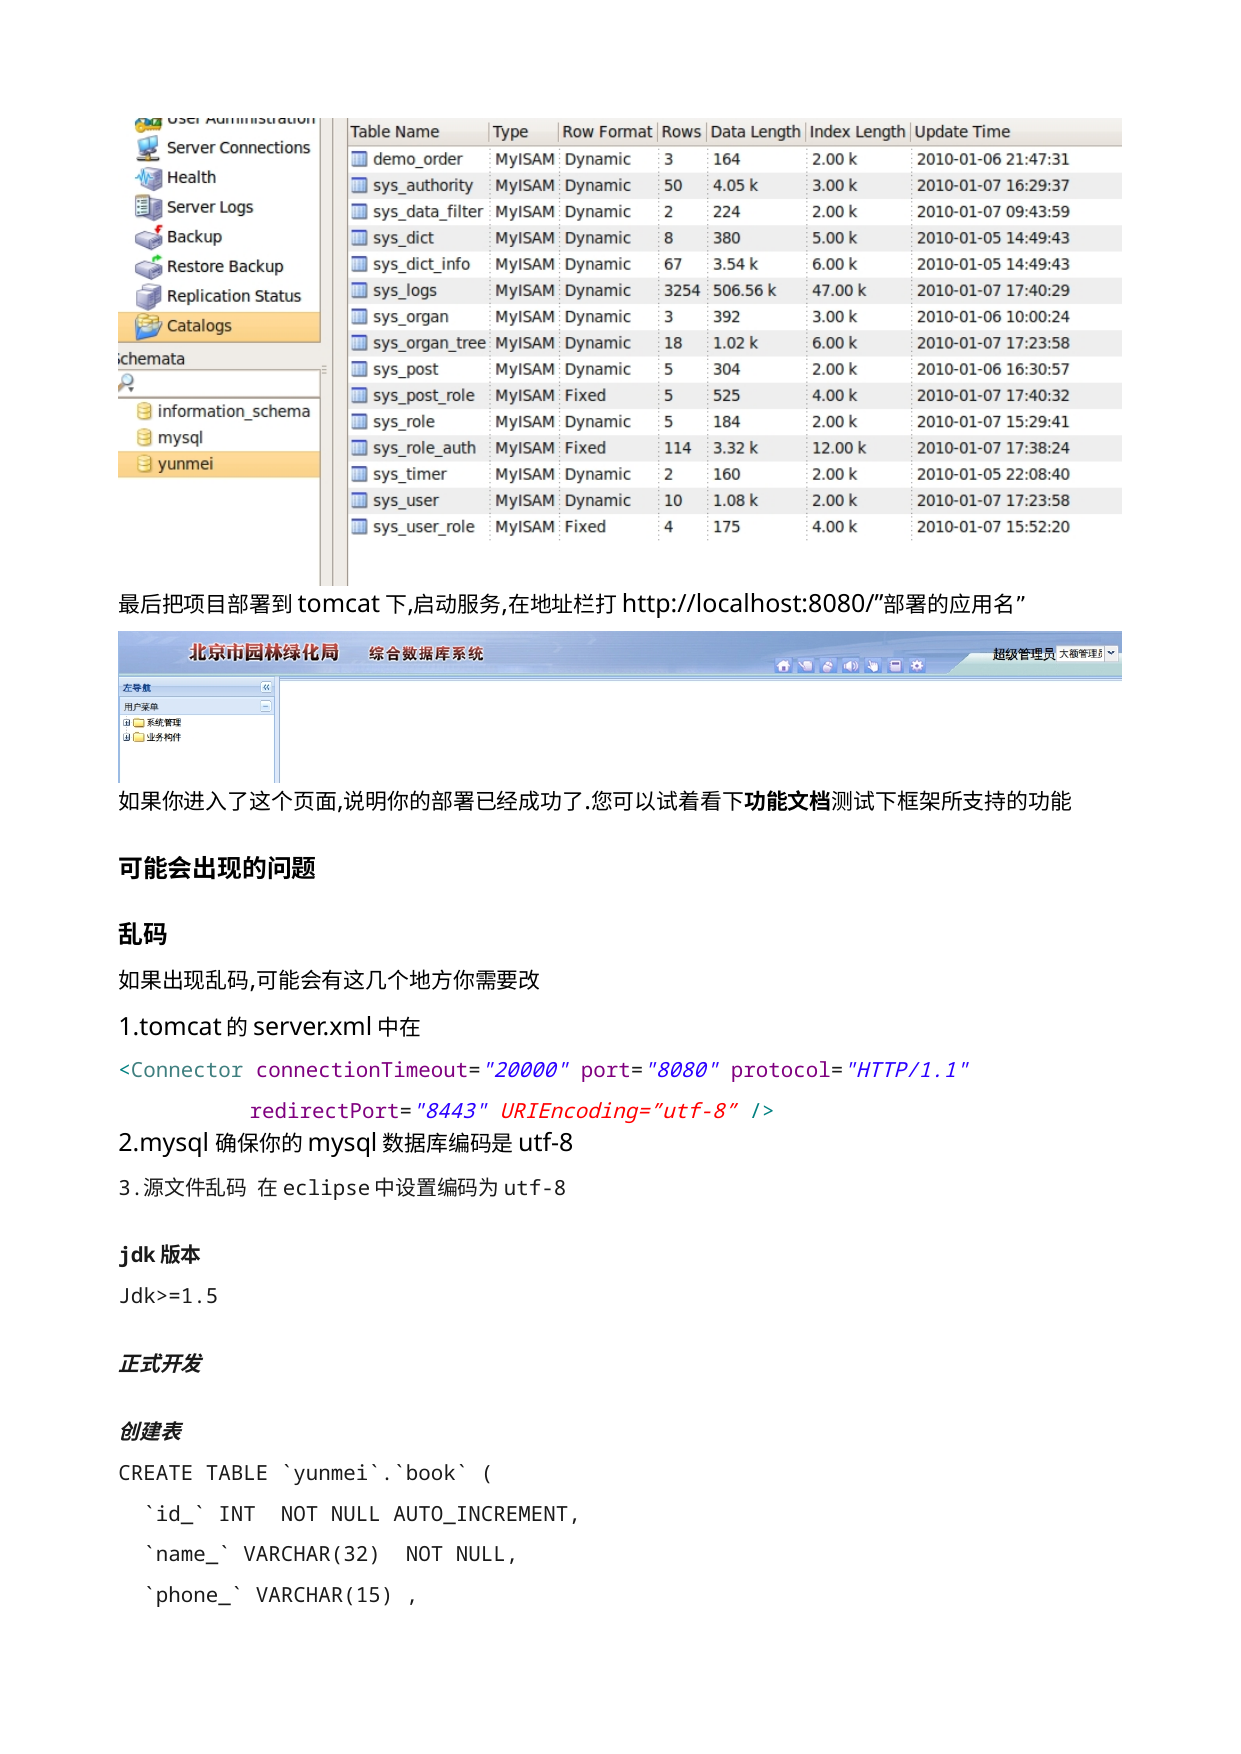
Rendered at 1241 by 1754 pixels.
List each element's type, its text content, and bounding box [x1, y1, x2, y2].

text 1.tomcat的server.xml中在 [118, 1008, 1122, 1042]
subtitle 乱码 [118, 920, 1122, 949]
text `name_` VARCHAR(32) NOT NULL, [118, 1539, 1122, 1568]
subtitle 可能会出现的问题 [118, 854, 1122, 883]
text Jdk>=1.5 [118, 1281, 1122, 1310]
picture [118, 118, 1122, 586]
subtitle 正式开发 [118, 1347, 1122, 1377]
text `phone_` VARCHAR(15) , [118, 1581, 1122, 1609]
subtitle 创建表 [118, 1415, 1122, 1445]
text redirectPort="8443" URIEncoding=”utf-8” /> [118, 1096, 1122, 1124]
text `id_` INT NOT NULL AUTO_INCREMENT, [118, 1499, 1122, 1527]
text CREATE TABLE `yunmei`.`book` ( [118, 1458, 1122, 1486]
text 2.mysql 确保你的mysql数据库编码是utf-8 [118, 1124, 1122, 1158]
subtitle jdk版本 [118, 1238, 1122, 1269]
text 如果出现乱码,可能会有这几个地方你需要改 [118, 962, 1122, 996]
picture [118, 631, 1122, 783]
text 3.源文件乱码 在eclipse中设置编码为utf-8 [118, 1171, 1122, 1201]
text 最后把项目部署到tomcat下,启动服务,在地址栏打http://localhost:8080/”部署的应用名” [118, 586, 1122, 619]
text 如果你进入了这个页面,说明你的部署已经成功了.您可以试着看下功能文档测试下框架所支持的功能 [118, 783, 1122, 816]
text <Connector connectionTimeout="20000" port="8080" protocol="HTTP/1.1" [118, 1055, 1122, 1083]
